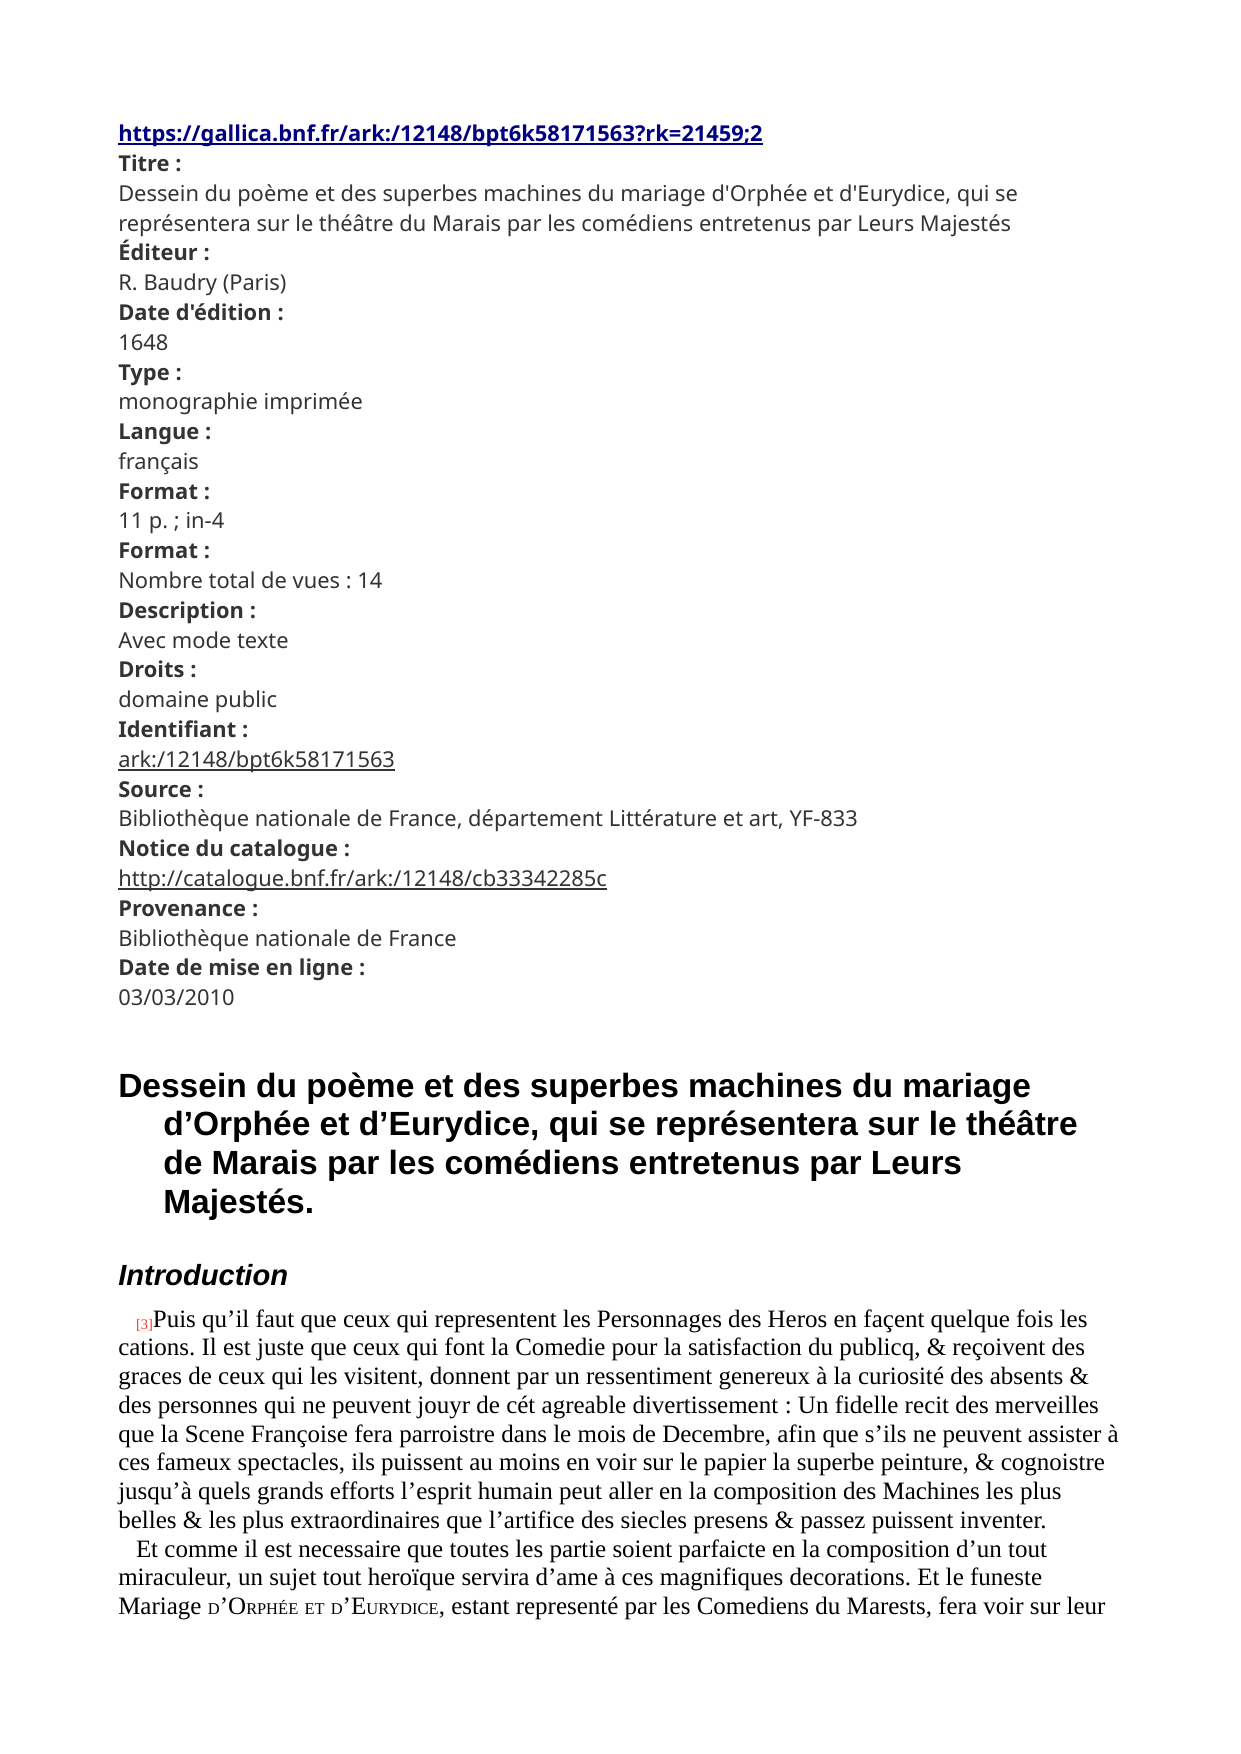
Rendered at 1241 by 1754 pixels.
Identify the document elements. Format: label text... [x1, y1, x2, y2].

text [3]Puis qu’il faut que ceux qui representent les Personnages des Heros en façent quelque fois les cations. Il est juste que ceux qui font la Comedie pour la satisfaction du publicq, & reçoivent des graces de ceux qui les visitent, donnent par un ressentiment genereux à la curiosité des absents & des personnes qui ne peuvent jouyr de cét agreable divertissement : Un fidelle recit des merveilles que la Scene Françoise fera parroistre dans le mois de Decembre, afin que s’ils ne peuvent assister à ces fameux spectacles, ils puissent au moins en voir sur le papier la superbe peinture, & cognoistre jusqu’à quels grands efforts l’esprit humain peut aller en la composition des Machines les plus belles & les plus extraordinaires que l’artifice des siecles presens & passez puissent inventer. [118, 1304, 1122, 1534]
subtitle Date d'édition : [118, 297, 1122, 327]
subtitle Format : [118, 476, 1122, 505]
subtitle Description : [118, 595, 1122, 624]
subtitle Source : [118, 773, 1122, 803]
subtitle Format : [118, 535, 1122, 565]
subtitle Provenance : [118, 893, 1122, 922]
subtitle Langue : [118, 416, 1122, 446]
subtitle Type : [118, 356, 1122, 386]
list Bibliothèque nationale de France, département Littérature et art, YF-833 [118, 803, 1122, 833]
list domaine public [118, 684, 1122, 714]
list ark:/12148/bpt6k58171563 [118, 744, 1122, 773]
subtitle Droits : [118, 654, 1122, 684]
list monographie imprimée [118, 386, 1122, 416]
list français [118, 446, 1122, 476]
list Nombre total de vues : 14 [118, 565, 1122, 595]
subtitle Identifiant : [118, 714, 1122, 744]
list Avec mode texte [118, 624, 1122, 654]
list 1648 [118, 327, 1122, 356]
list Bibliothèque nationale de France [118, 922, 1122, 952]
list Dessein du poème et des superbes machines du mariage d'Orphée et d'Eurydice, qui se représentera sur le théâtre du Marais par les comédiens entretenus par Leurs Majestés [118, 178, 1122, 237]
list https://gallica.bnf.fr/ark:/12148/bpt6k58171563?rk=21459;2 [118, 118, 1122, 148]
list 11 p. ; in-4 [118, 505, 1122, 535]
list 03/03/2010 [118, 982, 1122, 1012]
subtitle Dessein du poème et des superbes machines du mariage d’Orphée et d’Eurydice, qui se représentera sur le théâtre de Marais par les comédiens entretenus par Leurs Majestés. [118, 1066, 1122, 1220]
subtitle Date de mise en ligne : [118, 952, 1122, 982]
subtitle Titre : [118, 148, 1122, 178]
text Et comme il est necessaire que toutes les partie soient parfaicte en la composition d’un tout miraculeur, un sujet tout heroïque servira d’ame à ces magnifiques decorations. Et le funeste Mariage d’Orphée et d’Eurydice, estant representé par les Comediens du Marests, fera voir sur leur [118, 1534, 1122, 1620]
list http://catalogue.bnf.fr/ark:/12148/cb33342285c [118, 863, 1122, 893]
subtitle Éditeur : [118, 237, 1122, 267]
subtitle Introduction [118, 1258, 1122, 1291]
list R. Baudry (Paris) [118, 267, 1122, 297]
subtitle Notice du catalogue : [118, 833, 1122, 863]
